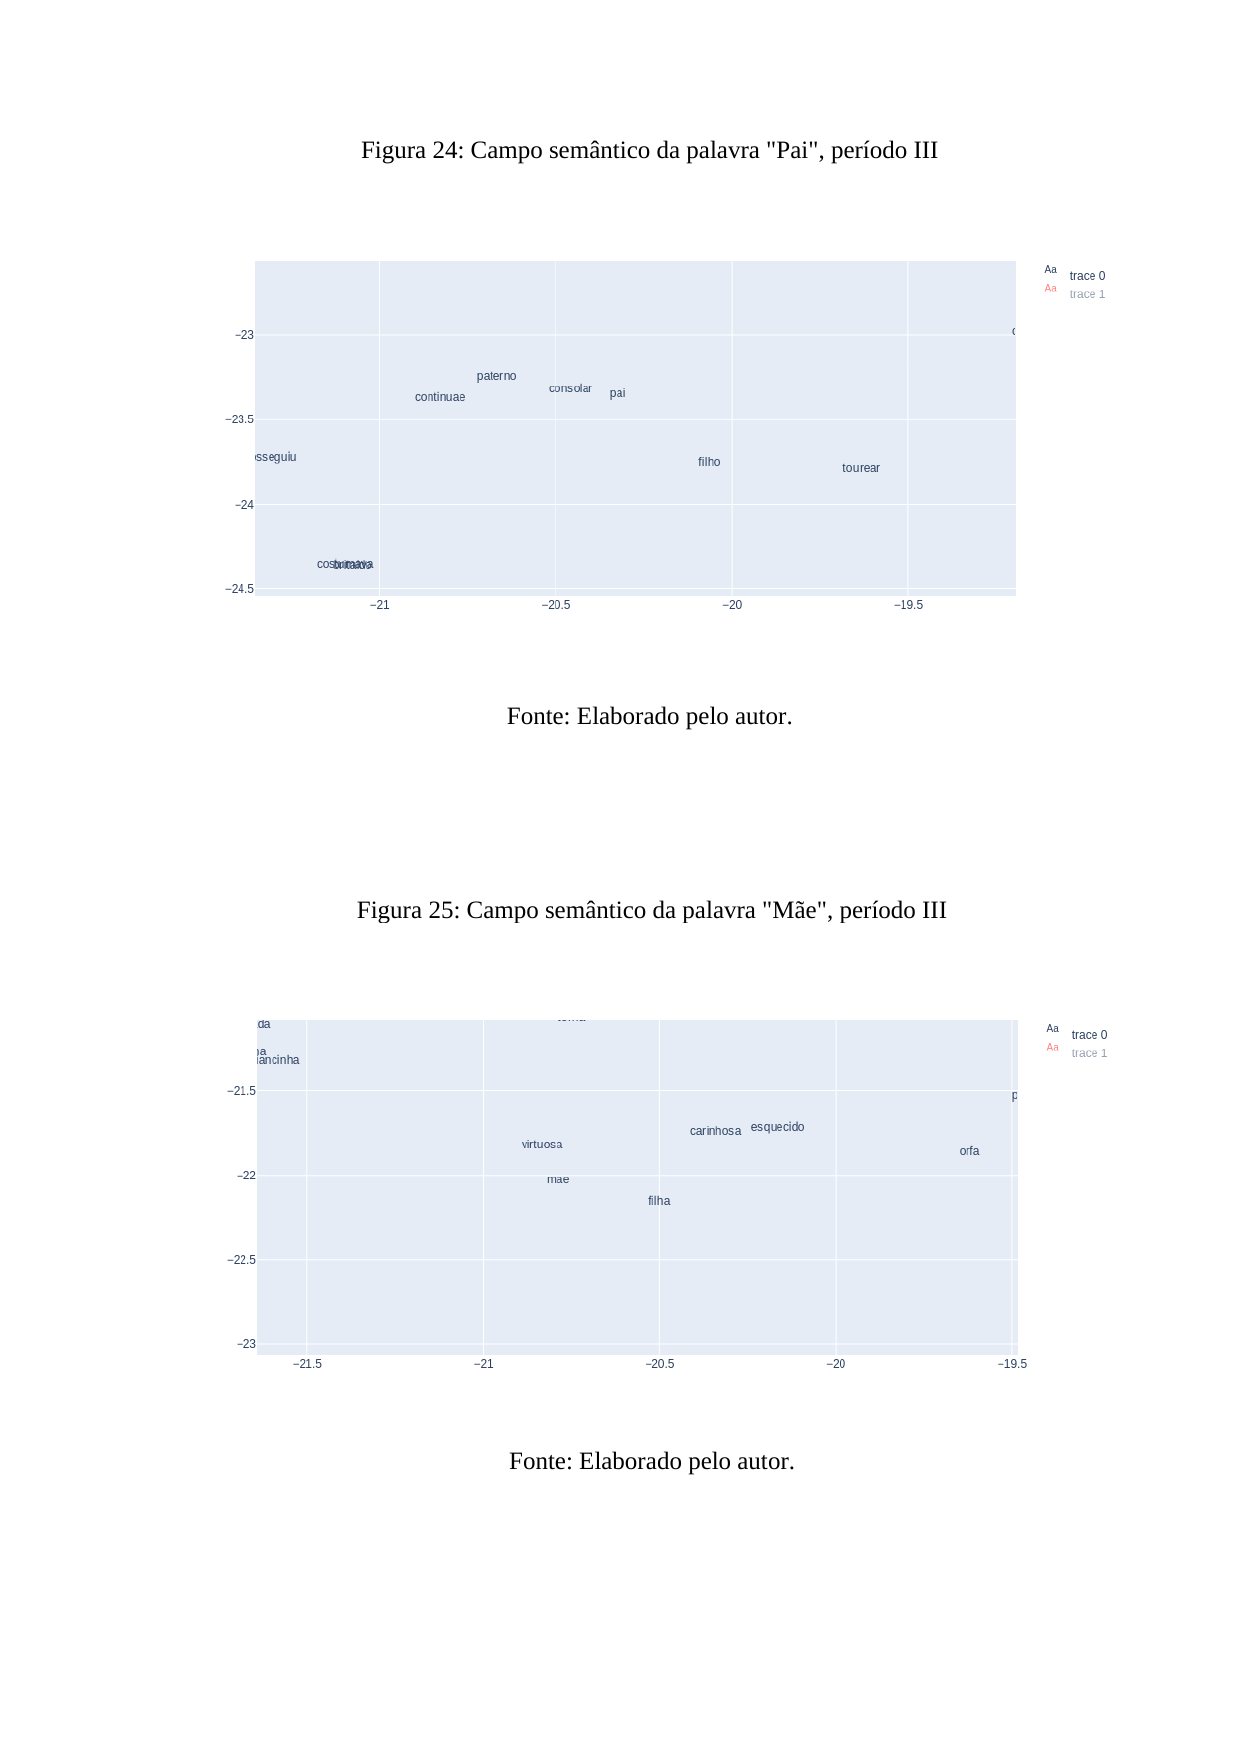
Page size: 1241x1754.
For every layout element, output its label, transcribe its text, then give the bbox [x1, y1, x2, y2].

text Fonte: Elaborado pelo autor. [177, 673, 1122, 730]
text Figura 25: Campo semântico da palavra "Mãe", período III [179, 895, 1124, 923]
text Figura 24: Campo semântico da palavra "Pai", período III [177, 135, 1122, 164]
text Fonte: Elaborado pelo autor. [179, 1432, 1124, 1475]
picture [177, 164, 1123, 673]
picture [179, 923, 1125, 1432]
